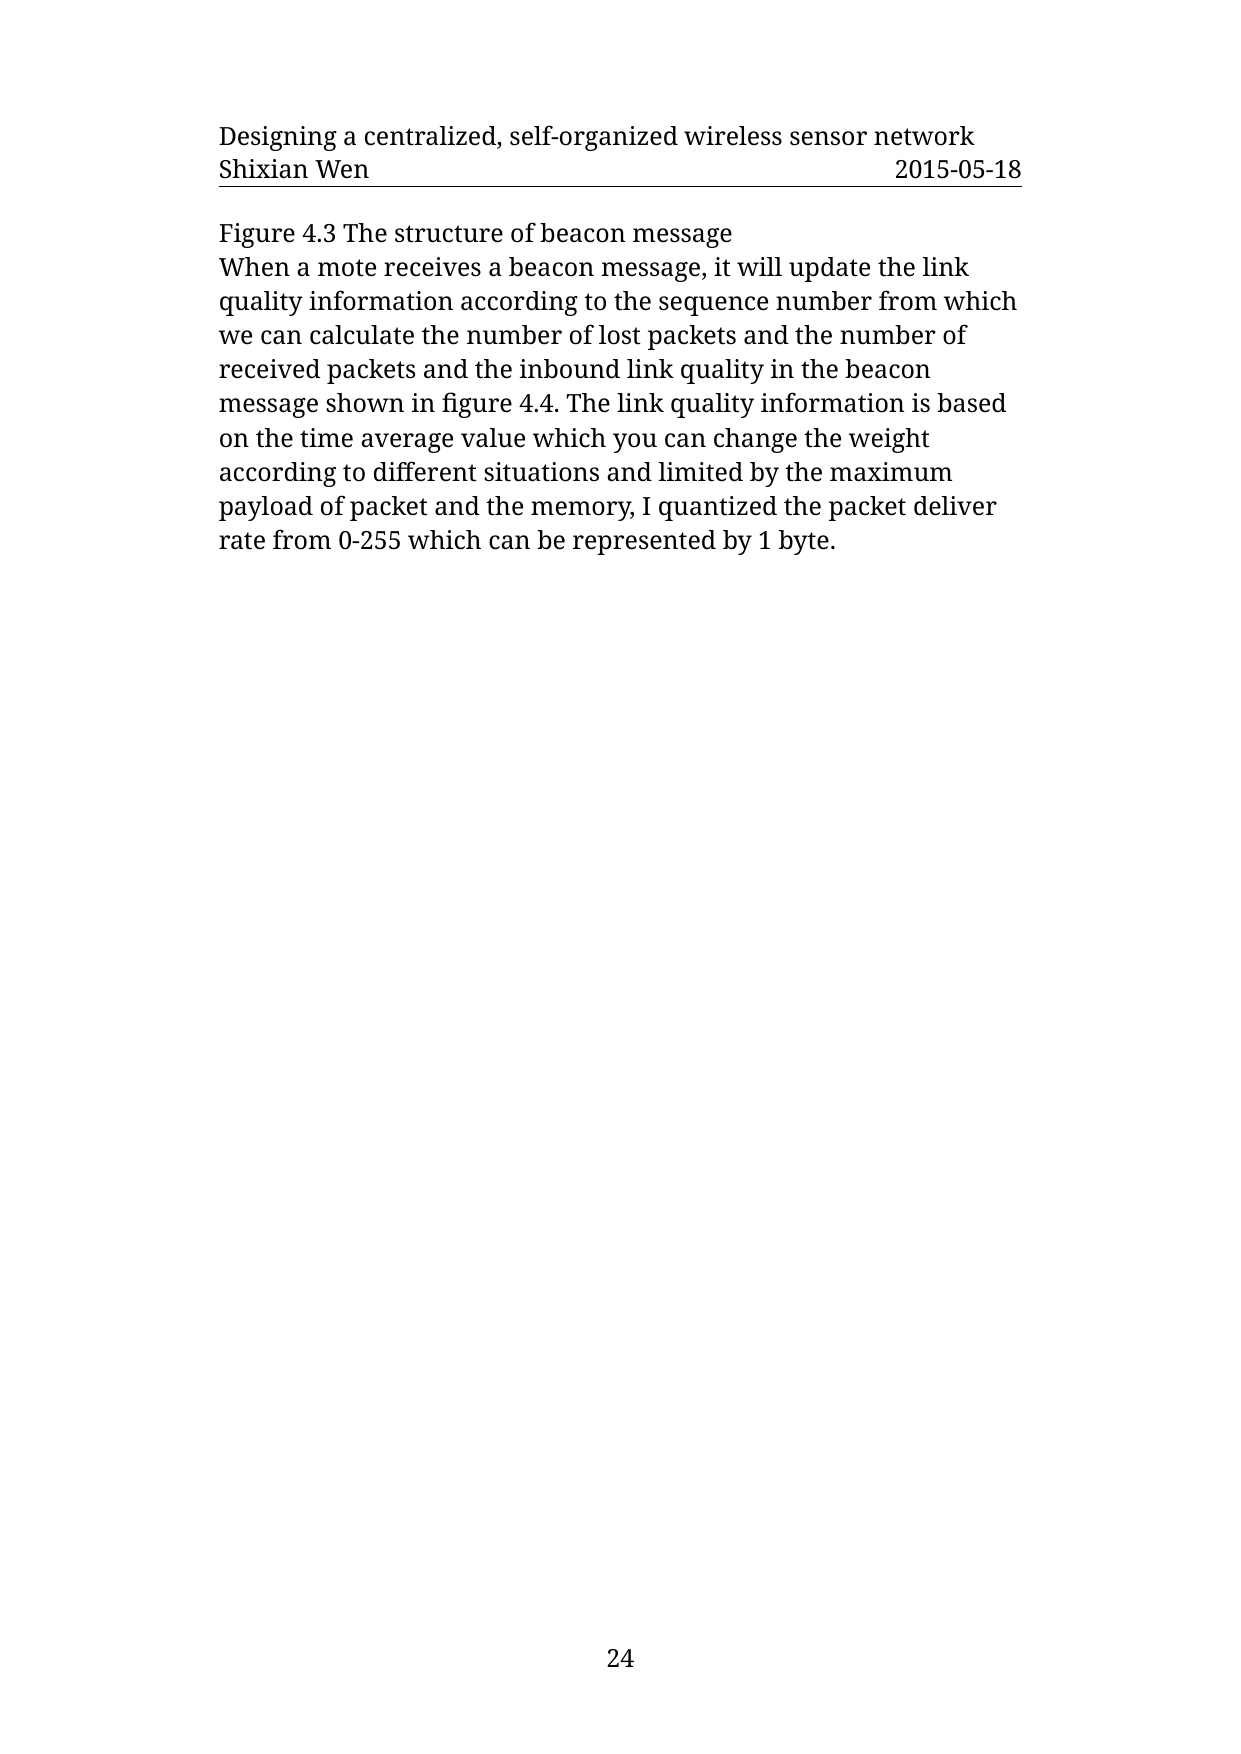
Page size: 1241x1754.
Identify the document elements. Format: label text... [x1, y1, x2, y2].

text Figure 4.3 The structure of beacon message [218, 216, 1022, 250]
text When a mote receives a beacon message, it will update the link quality information according to the sequence number from which we can calculate the number of lost packets and the number of received packets and the inbound link quality in the beacon message shown in figure 4.4. The link quality information is based on the time average value which you can change the weight according to different situations and limited by the maximum payload of packet and the memory, I quantized the packet deliver rate from 0-255 which can be represented by 1 byte. [218, 250, 1022, 556]
